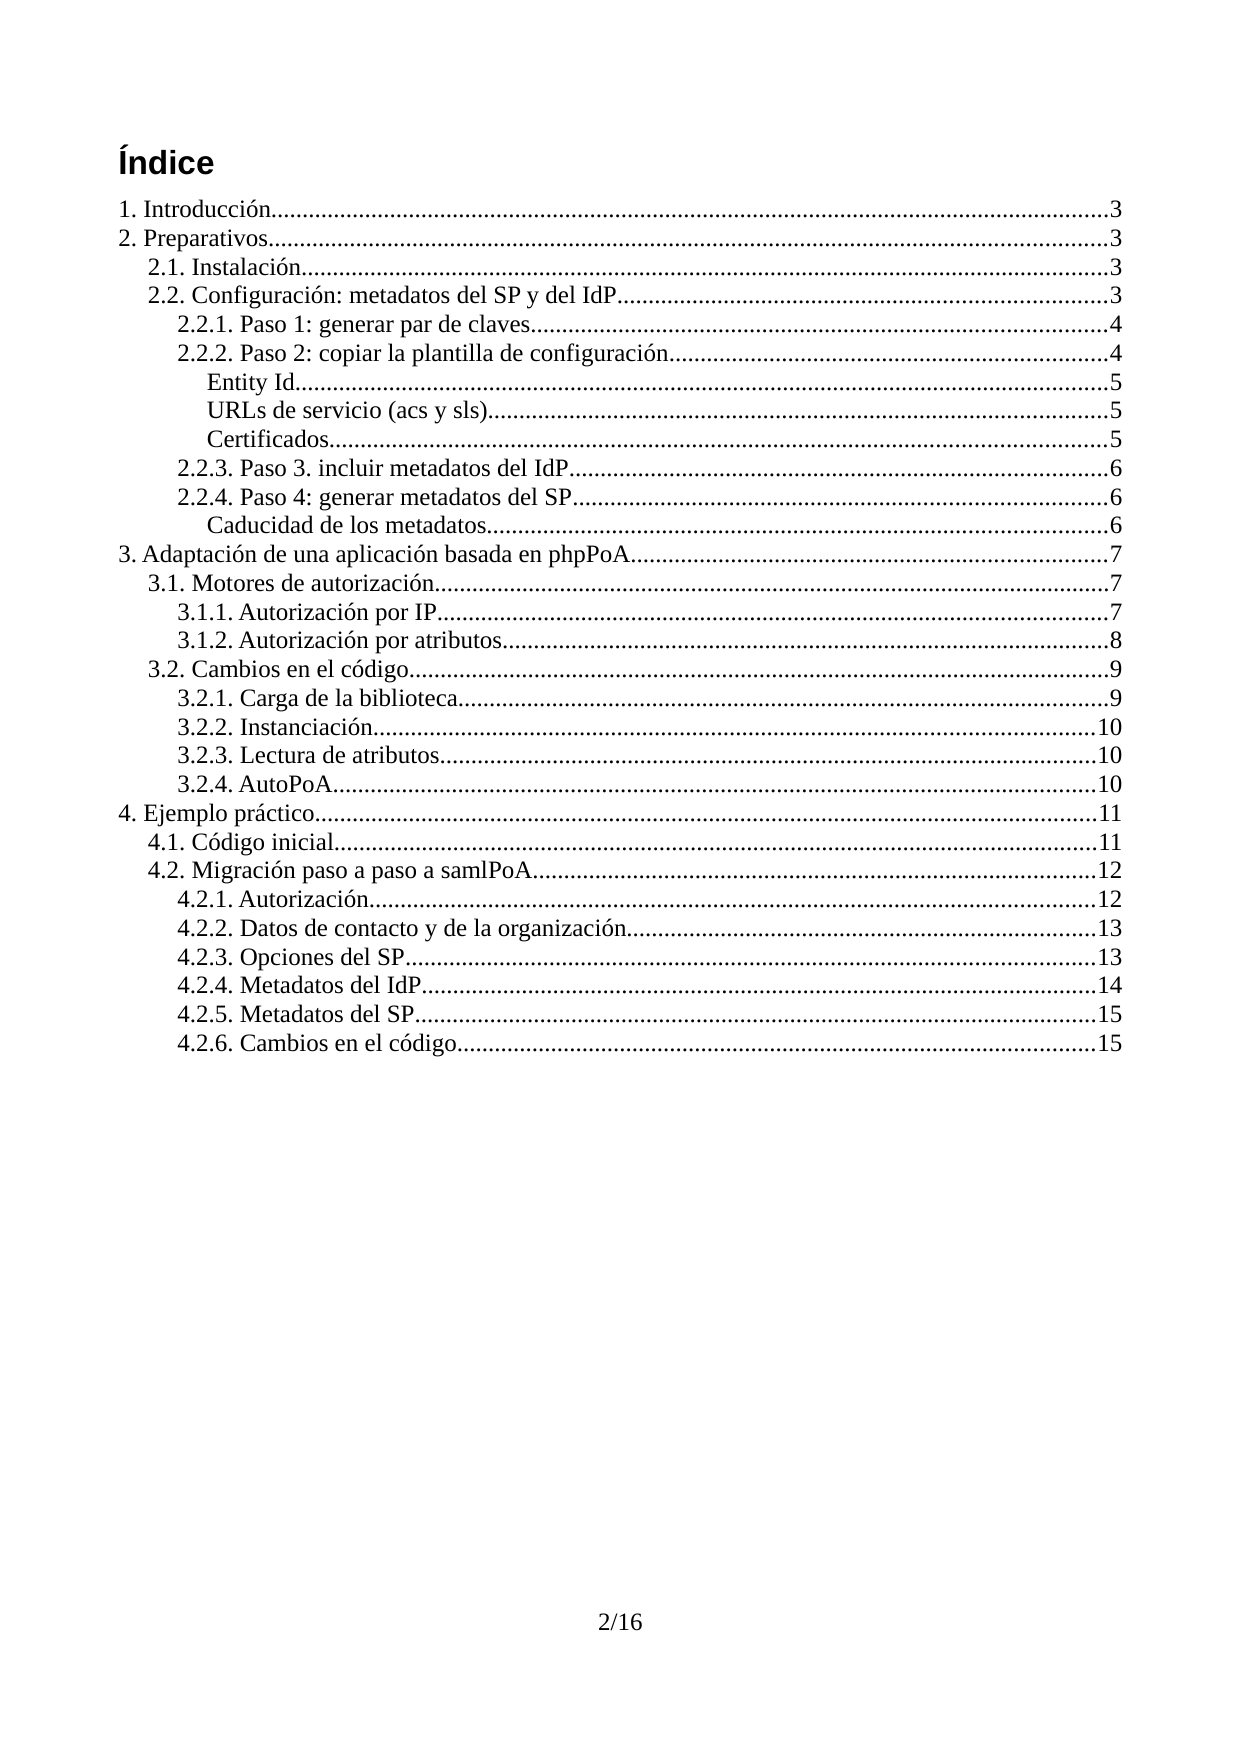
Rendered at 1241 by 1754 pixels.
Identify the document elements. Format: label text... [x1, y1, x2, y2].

text 2.2.4. Paso 4: generar metadatos del SP 6 [177, 482, 1122, 510]
text 2.2.3. Paso 3. incluir metadatos del IdP 6 [177, 453, 1122, 482]
text 4.2.6. Cambios en el código 15 [177, 1028, 1122, 1057]
text 3.1.2. Autorización por atributos 8 [177, 625, 1122, 654]
text 2.1. Instalación 3 [148, 252, 1122, 280]
text 3.2.3. Lectura de atributos 10 [177, 740, 1122, 769]
text 4.2.3. Opciones del SP 13 [177, 942, 1122, 970]
text 2.2.1. Paso 1: generar par de claves 4 [177, 309, 1122, 338]
text 4.2.4. Metadatos del IdP 14 [177, 970, 1122, 999]
text 1. Introducción 3 [118, 194, 1122, 223]
text 3.2. Cambios en el código 9 [148, 654, 1122, 683]
text 3.1.1. Autorización por IP 7 [177, 597, 1122, 625]
text 3.2.4. AutoPoA 10 [177, 769, 1122, 798]
text 4.1. Código inicial 11 [148, 827, 1122, 855]
text 2.2. Configuración: metadatos del SP y del IdP 3 [148, 280, 1122, 309]
text 3.2.2. Instanciación 10 [177, 712, 1122, 740]
text Caducidad de los metadatos 6 [207, 510, 1122, 539]
text 4.2. Migración paso a paso a samlPoA 12 [148, 855, 1122, 884]
text 4.2.5. Metadatos del SP 15 [177, 999, 1122, 1028]
text 4.2.2. Datos de contacto y de la organización 13 [177, 913, 1122, 942]
subtitle Índice [118, 143, 1122, 182]
text 2. Preparativos 3 [118, 223, 1122, 252]
text Entity Id 5 [207, 367, 1122, 395]
text URLs de servicio (acs y sls) 5 [207, 395, 1122, 424]
text 3.1. Motores de autorización 7 [148, 568, 1122, 597]
text 4. Ejemplo práctico 11 [118, 798, 1122, 827]
text 3.2.1. Carga de la biblioteca 9 [177, 683, 1122, 712]
text Certificados 5 [207, 424, 1122, 453]
text 4.2.1. Autorización 12 [177, 884, 1122, 913]
text 3. Adaptación de una aplicación basada en phpPoA 7 [118, 539, 1122, 568]
text 2.2.2. Paso 2: copiar la plantilla de configuración 4 [177, 338, 1122, 367]
